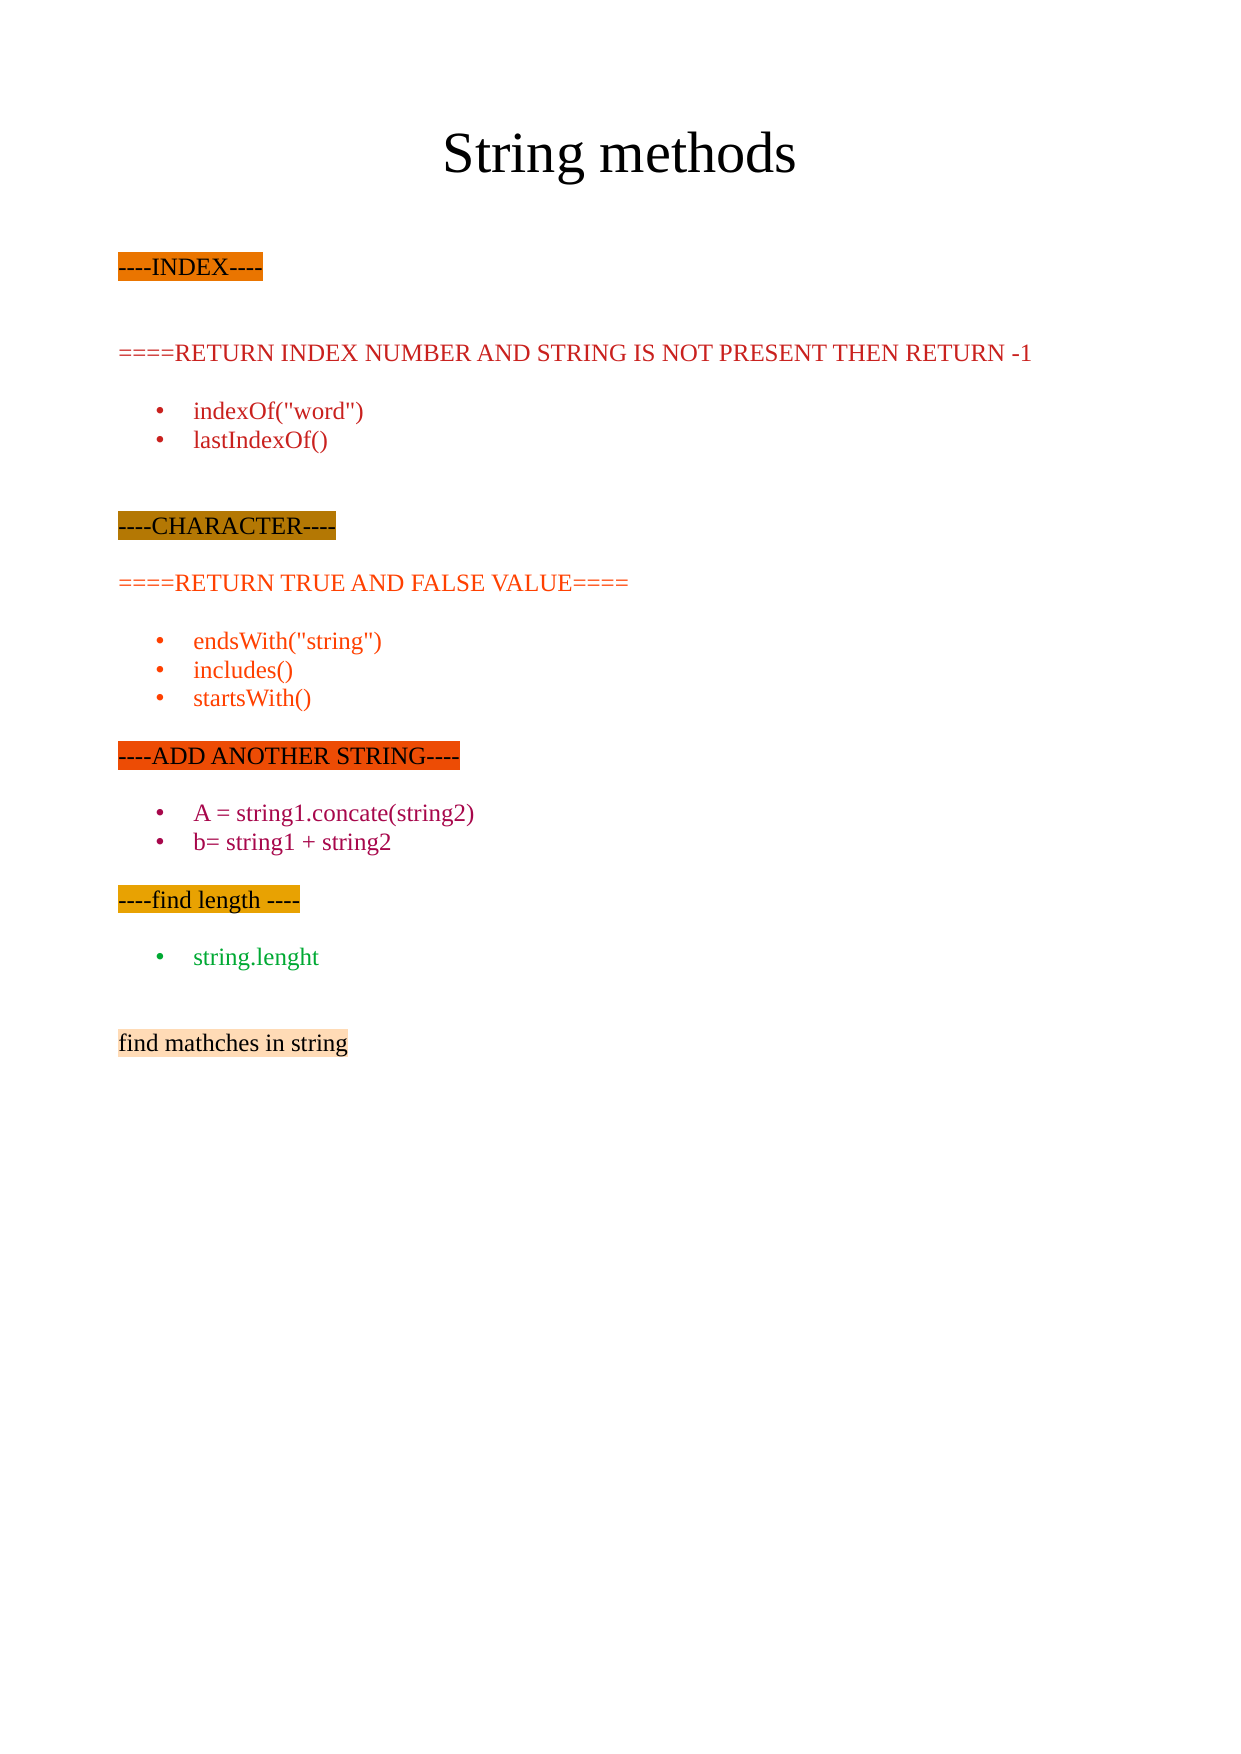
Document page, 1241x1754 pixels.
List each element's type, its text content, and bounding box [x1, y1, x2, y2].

list string.lenght [156, 942, 1122, 971]
list b= string1 + string2 [156, 827, 1122, 856]
text ----CHARACTER---- [118, 511, 1122, 540]
text ====RETURN INDEX NUMBER AND STRING IS NOT PRESENT THEN RETURN -1 [118, 338, 1122, 367]
list indexOf("word") [156, 396, 1122, 425]
list includes() [156, 655, 1122, 683]
text ----find length ---- [118, 885, 1122, 913]
list lastIndexOf() [156, 425, 1122, 453]
text find mathches in string [118, 1028, 1122, 1057]
list endsWith("string") [156, 626, 1122, 655]
text ----ADD ANOTHER STRING---- [118, 741, 1122, 770]
list A = string1.concate(string2) [156, 798, 1122, 827]
list startsWith() [156, 683, 1122, 712]
text ----INDEX---- [118, 252, 1122, 281]
text String methods [118, 118, 1122, 185]
text ====RETURN TRUE AND FALSE VALUE==== [118, 568, 1122, 597]
